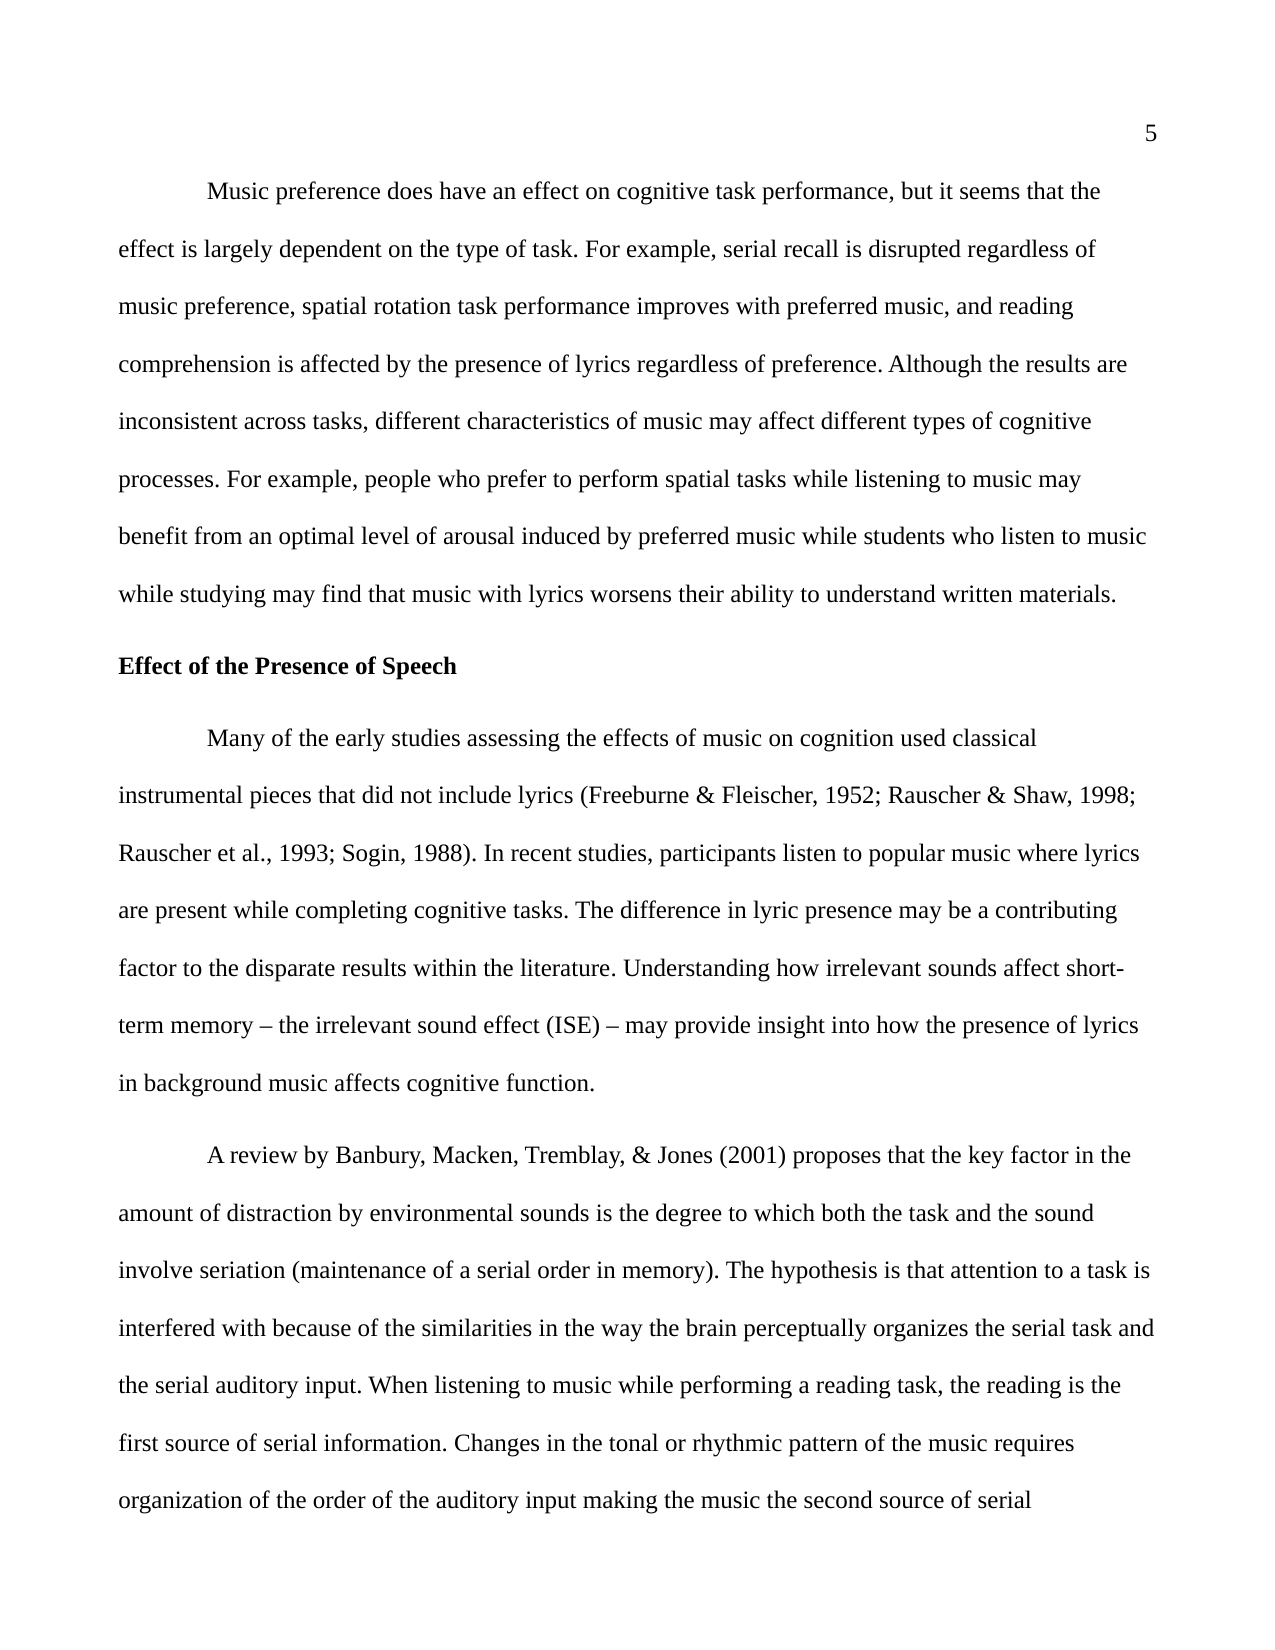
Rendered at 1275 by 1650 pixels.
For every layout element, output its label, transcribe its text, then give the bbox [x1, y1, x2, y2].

text A review by Banbury, Macken, Tremblay, & Jones (2001)⁠ proposes that the key factor in the amount of distraction by environmental sounds is the degree to which both the task and the sound involve seriation (maintenance of a serial order in memory). The hypothesis is that attention to a task is interfered with because of the similarities in the way the brain perceptually organizes the serial task and the serial auditory input. When listening to music while performing a reading task, the reading is the first source of serial information. Changes in the tonal or rhythmic pattern of the music requires organization of the order of the auditory input making the music the second source of serial [118, 1140, 1157, 1514]
text Effect of the Presence of Speech [118, 651, 1157, 680]
text Music preference does have an effect on cognitive task performance, but it seems that the effect is largely dependent on the type of task. For example, serial recall is disrupted regardless of music preference, spatial rotation task performance improves with preferred music, and reading comprehension is affected by the presence of lyrics regardless of preference. Although the results are inconsistent across tasks, different characteristics of music may affect different types of cognitive processes. For example, people who prefer to perform spatial tasks while listening to music may benefit from an optimal level of arousal induced by preferred music while students who listen to music while studying may find that music with lyrics worsens their ability to understand written materials. [118, 176, 1157, 608]
text Many of the early studies assessing the effects of music on cognition used classical instrumental pieces that did not include lyrics (Freeburne & Fleischer, 1952; Rauscher & Shaw, 1998; Rauscher et al., 1993; Sogin, 1988)⁠. In recent studies, participants listen to popular music where lyrics are present while completing cognitive tasks. The difference in lyric presence may be a contributing factor to the disparate results within the literature. Understanding how irrelevant sounds affect short-term memory – the irrelevant sound effect (ISE) – may provide insight into how the presence of lyrics in background music affects cognitive function. [118, 723, 1157, 1097]
